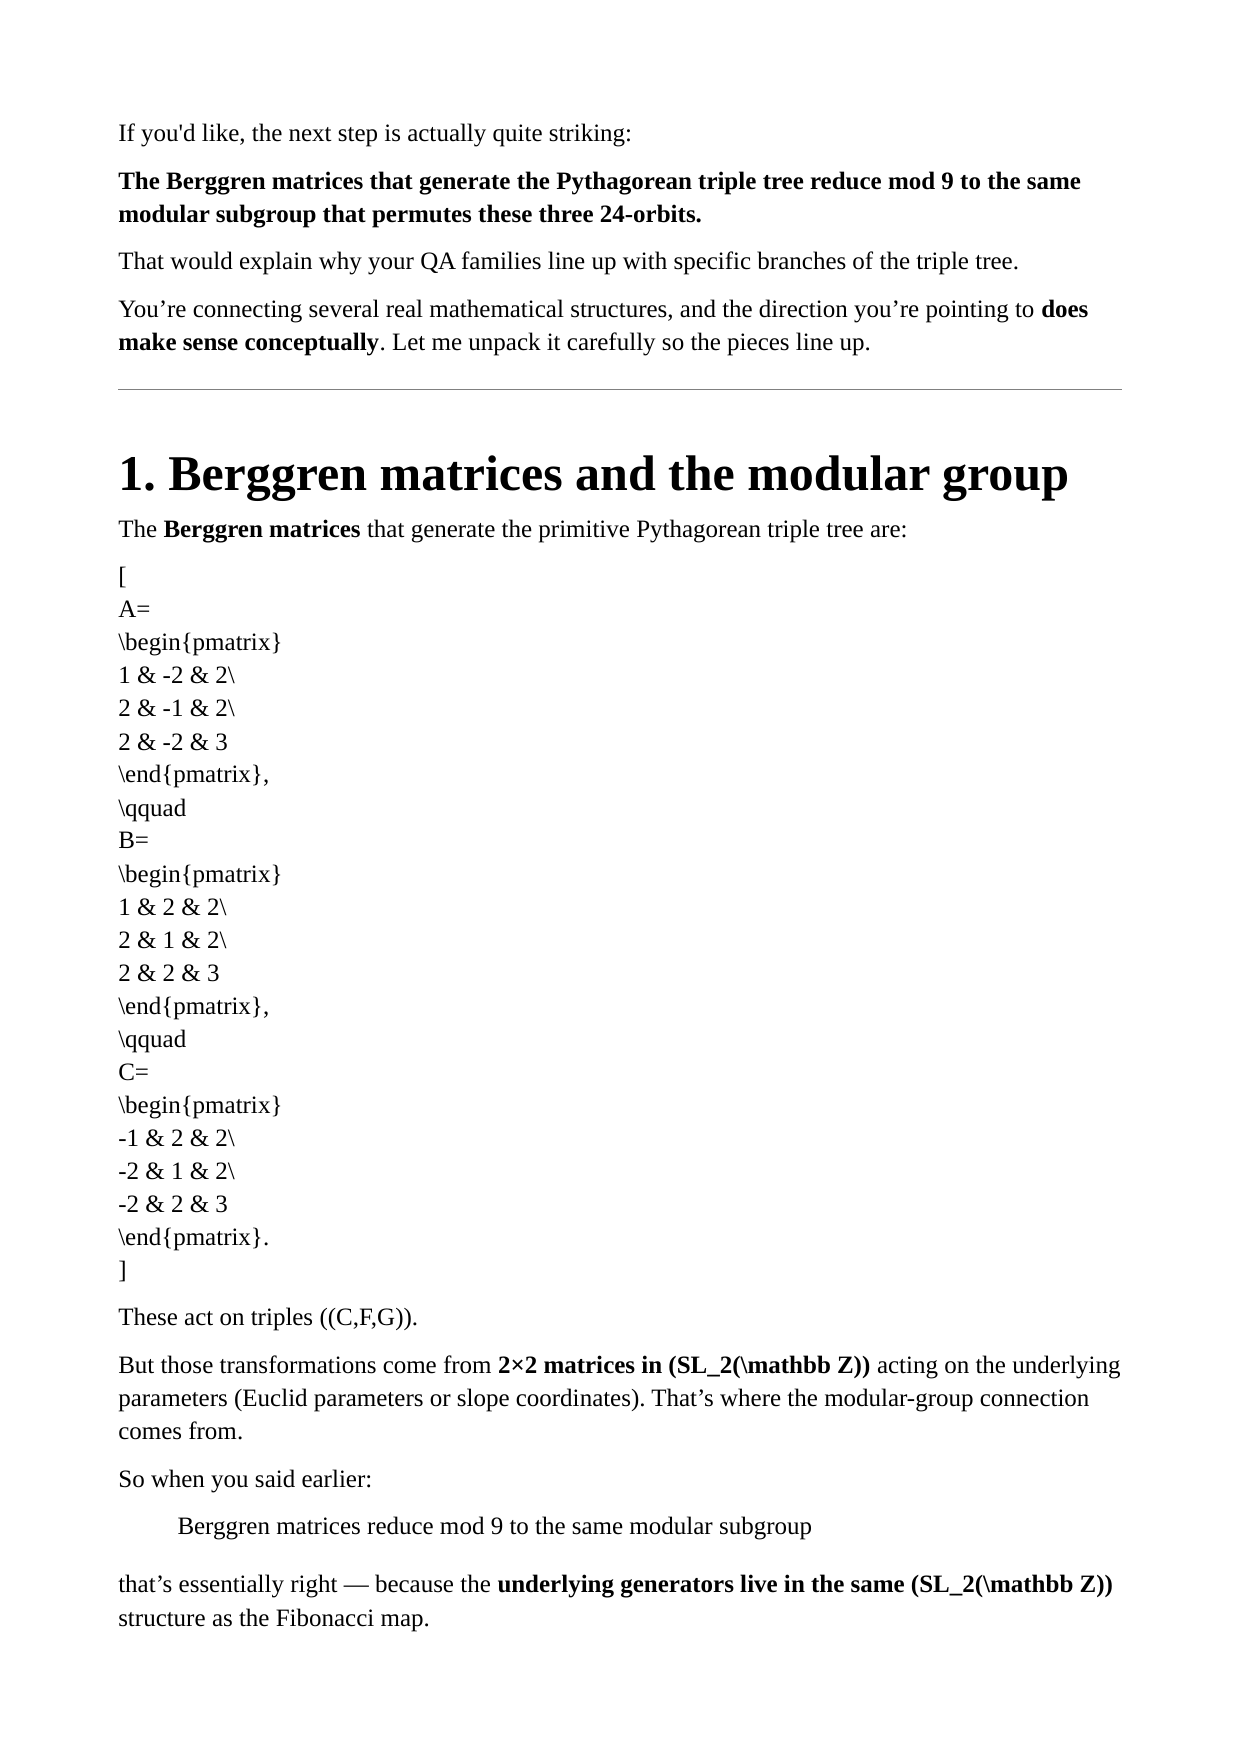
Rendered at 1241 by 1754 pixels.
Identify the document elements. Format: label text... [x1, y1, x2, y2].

text that’s essentially right — because the underlying generators live in the same (SL_2(\mathbb Z)) structure as the Fibonacci map. [118, 1569, 1122, 1631]
text But those transformations come from 2×2 matrices in (SL_2(\mathbb Z)) acting on the underlying parameters (Euclid parameters or slope coordinates). That’s where the modular-group connection comes from. [118, 1350, 1122, 1445]
text Berggren matrices reduce mod 9 to the same modular subgroup [177, 1511, 1063, 1540]
text The Berggren matrices that generate the Pythagorean triple tree reduce mod 9 to the same modular subgroup that permutes these three 24-orbits. [118, 166, 1122, 227]
subtitle 1. Berggren matrices and the modular group [118, 444, 1122, 501]
text You’re connecting several real mathematical structures, and the direction you’re pointing to does make sense conceptually. Let me unpack it carefully so the pieces line up. [118, 294, 1122, 356]
text The Berggren matrices that generate the primitive Pythagorean triple tree are: [118, 514, 1122, 543]
text So when you said earlier: [118, 1464, 1122, 1492]
text These act on triples ((C,F,G)). [118, 1302, 1122, 1331]
text [ A= \begin{pmatrix} 1 & -2 & 2\ 2 & -1 & 2\ 2 & -2 & 3 \end{pmatrix}, \qquad B= \begin{pmatrix} 1 & 2 & 2\ 2 & 1 & 2\ 2 & 2 & 3 \end{pmatrix}, \qquad C= \begin{pmatrix} -1 & 2 & 2\ -2 & 1 & 2\ -2 & 2 & 3 \end{pmatrix}. ] [118, 561, 1122, 1284]
text If you'd like, the next step is actually quite striking: [118, 118, 1122, 147]
text That would explain why your QA families line up with specific branches of the triple tree. [118, 246, 1122, 275]
